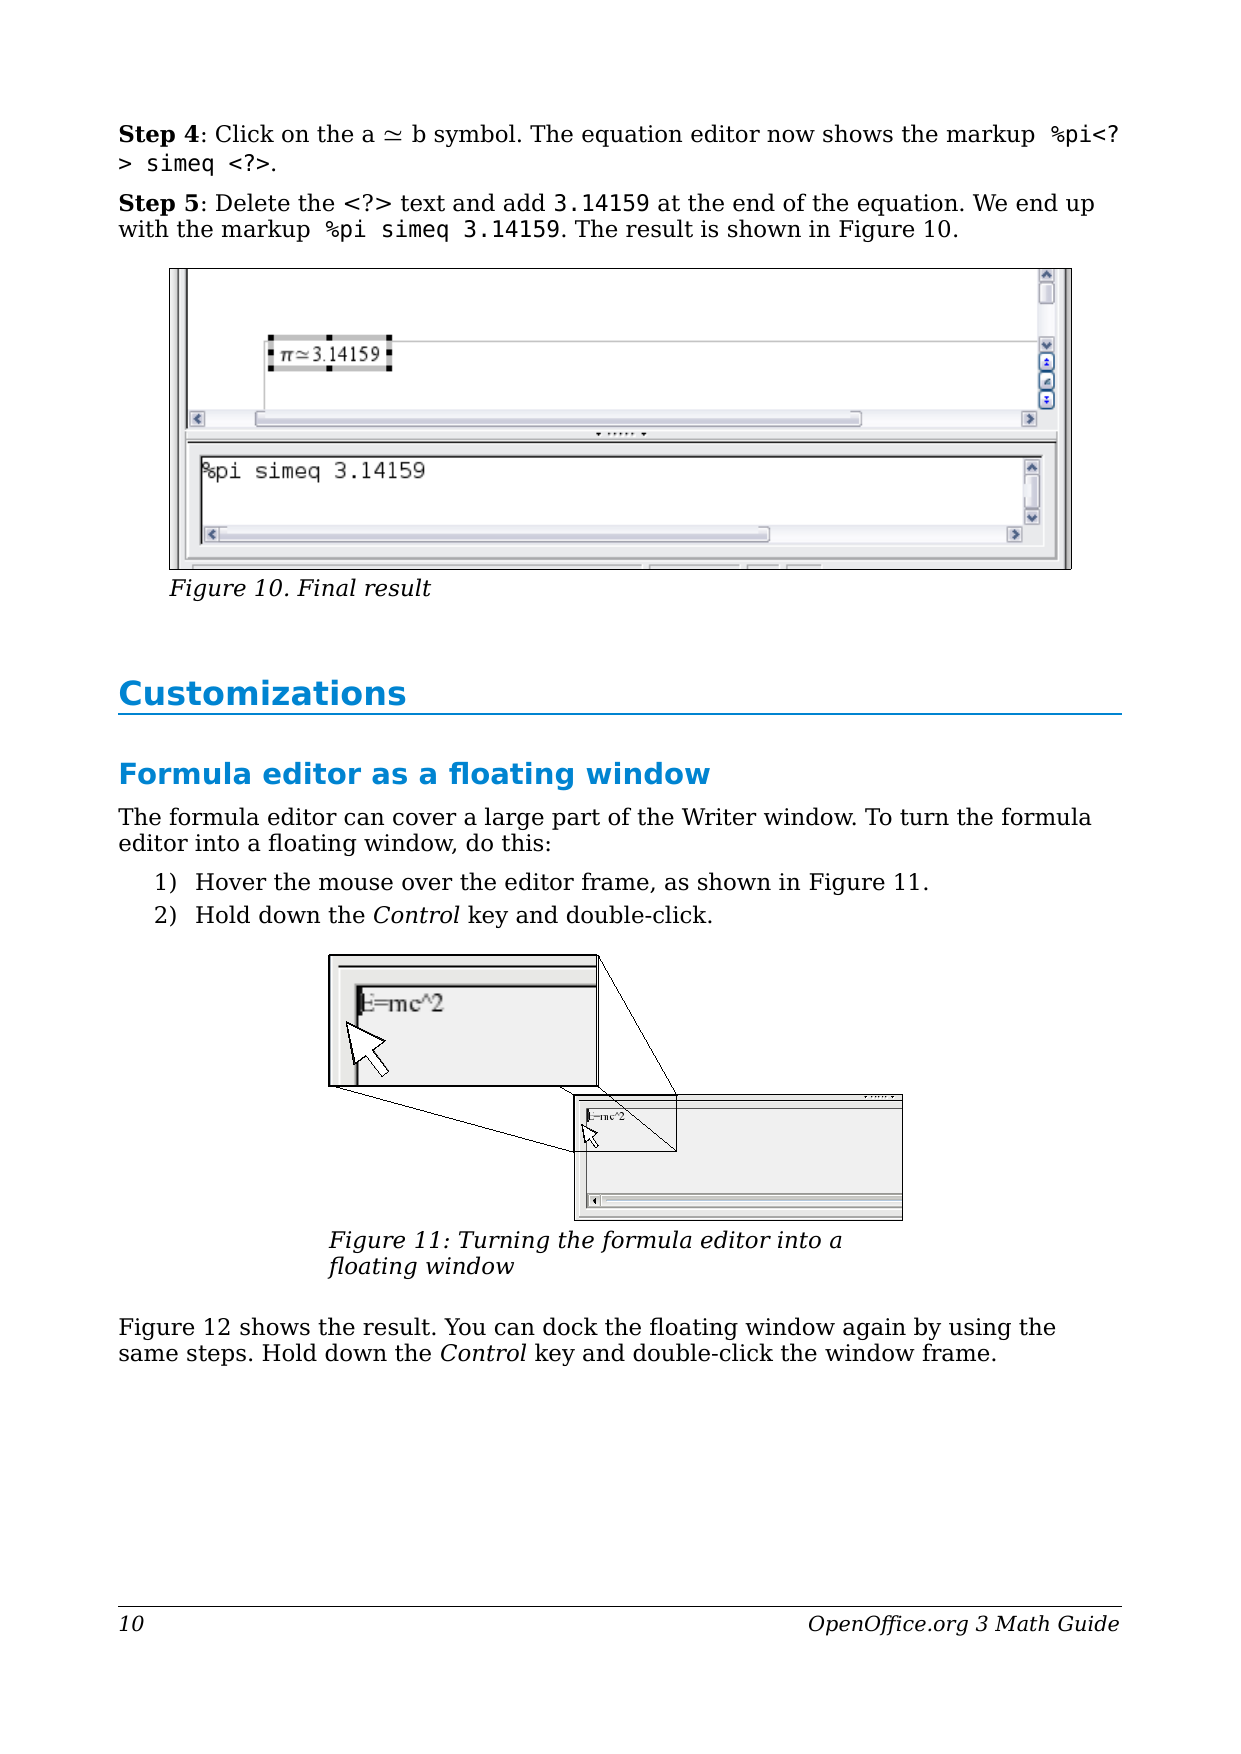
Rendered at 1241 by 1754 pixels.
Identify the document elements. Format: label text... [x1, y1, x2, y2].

text The formula editor can cover a large part of the Writer window. To turn the formula editor into a floating window, do this: [118, 804, 1122, 857]
text Step 5: Delete the <?> text and add 3.14159 at the end of the equation. We end up with the markup %pi simeq 3.14159. The result is shown in Figure 10. [118, 189, 1122, 243]
text Figure 10. Final result [169, 575, 1071, 602]
subtitle Formula editor as a floating window [118, 757, 1122, 791]
list Hold down the Control key and double-click. [177, 902, 1122, 929]
subtitle Customizations [118, 674, 1122, 713]
picture [575, 1095, 902, 1220]
text Figure 12 shows the result. You can dock the floating window again by using the same steps. Hold down the Control key and double-click the window frame. [118, 1314, 1122, 1367]
list Hover the mouse over the editor frame, as shown in Figure 11. [177, 869, 1122, 896]
text Figure 11: Turning the formula editor into a floating window [329, 1227, 911, 1280]
text Step 4: Click on the ab symbol. The equation editor now shows the markup %pi<?> simeq <?>. [118, 118, 1122, 177]
picture [575, 1096, 676, 1151]
picture [170, 269, 1071, 569]
picture [330, 956, 596, 1085]
